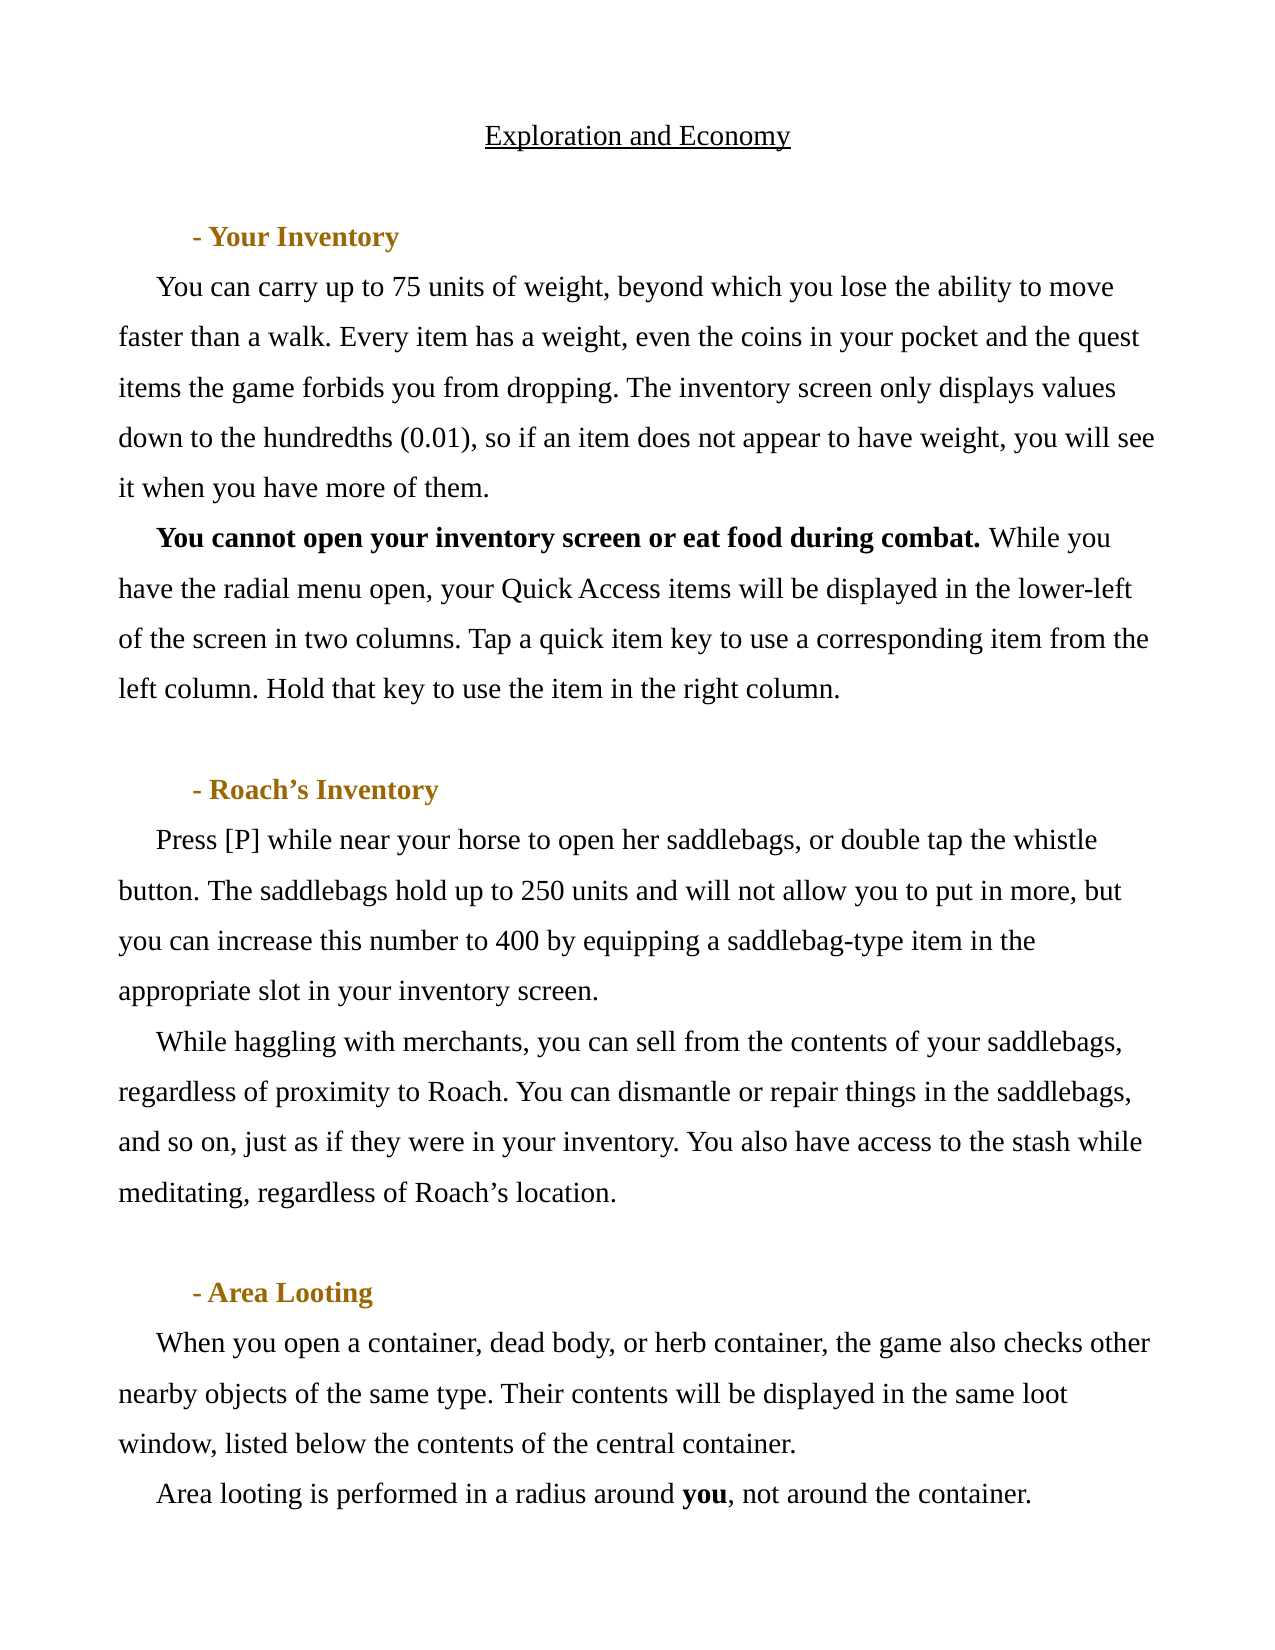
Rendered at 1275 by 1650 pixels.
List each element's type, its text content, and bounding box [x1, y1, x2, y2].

text Area looting is performed in a radius around you, not around the container. [118, 1477, 1157, 1510]
text You can carry up to 75 units of weight, beyond which you lose the ability to move faster than a walk. Every item has a weight, even the coins in your pocket and the quest items the game forbids you from dropping. The inventory screen only displays values down to the hundredths (0.01), so if an item does not appear to have weight, you will see it when you have more of them. [118, 269, 1157, 504]
text When you open a container, dead body, or herb container, the game also checks other nearby objects of the same type. Their contents will be displayed in the same loot window, listed below the contents of the central container. [118, 1326, 1157, 1460]
text - Your Inventory [118, 219, 1157, 252]
text Exploration and Economy [118, 118, 1157, 152]
text You cannot open your inventory screen or eat food during combat. While you have the radial menu open, your Quick Access items will be displayed in the lower-left of the screen in two columns. Tap a quick item key to use a corresponding item from the left column. Hold that key to use the item in the right column. [118, 521, 1157, 705]
text Press [P] while near your horse to open her saddlebags, or double tap the whistle button. The saddlebags hold up to 250 units and will not allow you to put in more, but you can increase this number to 400 by equipping a saddlebag-type item in the appropriate slot in your inventory screen. [118, 822, 1157, 1007]
text - Roach’s Inventory [118, 772, 1157, 806]
text While haggling with merchants, you can sell from the contents of your saddlebags, regardless of proximity to Roach. You can dismantle or repair things in the saddlebags, and so on, just as if they were in your inventory. You also have access to the stash while meditating, regardless of Roach’s location. [118, 1024, 1157, 1208]
text - Area Looting [118, 1275, 1157, 1309]
